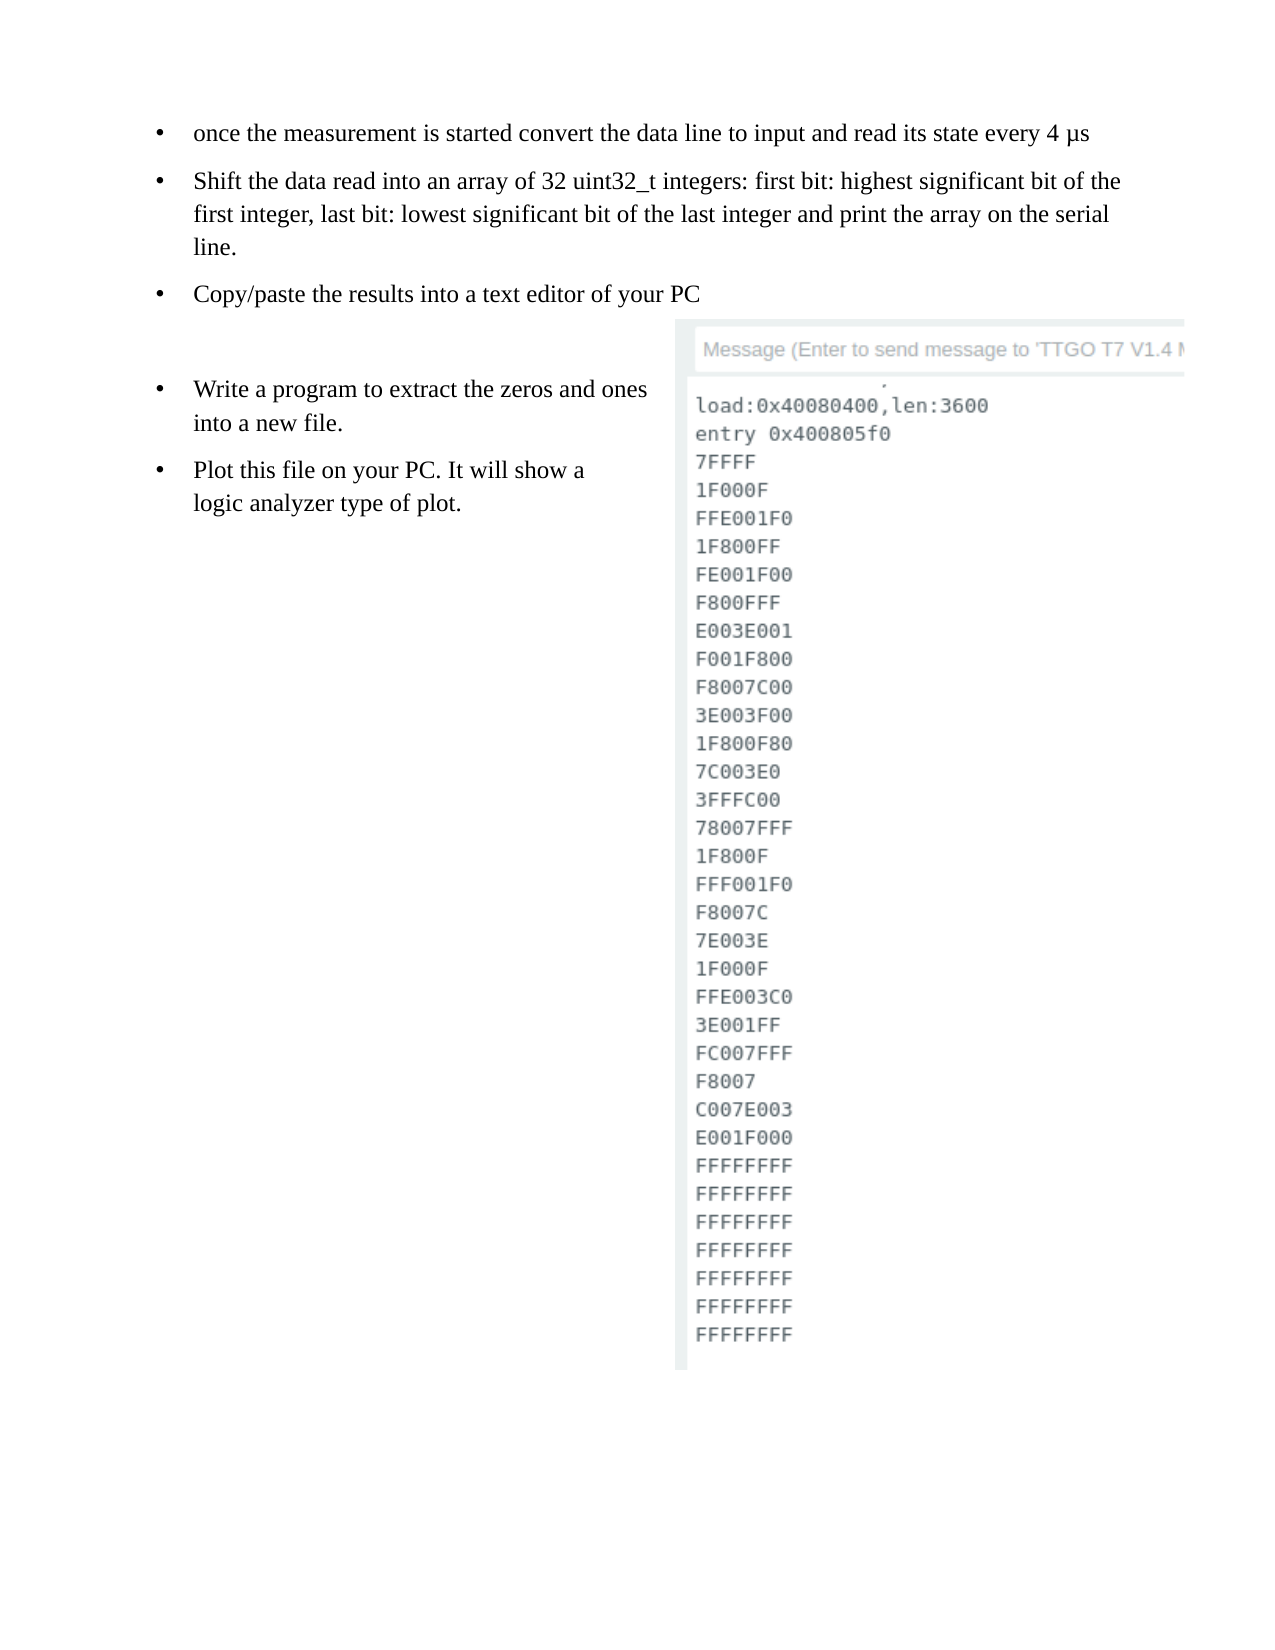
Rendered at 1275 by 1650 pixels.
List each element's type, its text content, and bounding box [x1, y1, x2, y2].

picture [675, 319, 1185, 1370]
list Shift the data read into an array of 32 uint32_t integers: first bit: highest significant bit of the first integer, last bit: lowest significant bit of the last integer and print the array on the serial line. [156, 166, 1157, 261]
list Copy/paste the results into a text editor of your PC [156, 279, 1157, 308]
list once the measurement is started convert the data line to input and read its state every 4 µs [156, 118, 1157, 147]
list Plot this file on your PC. It will show a logic analyzer type of plot. [156, 455, 675, 517]
list Write a program to extract the zeros and ones into a new file. [156, 374, 675, 436]
